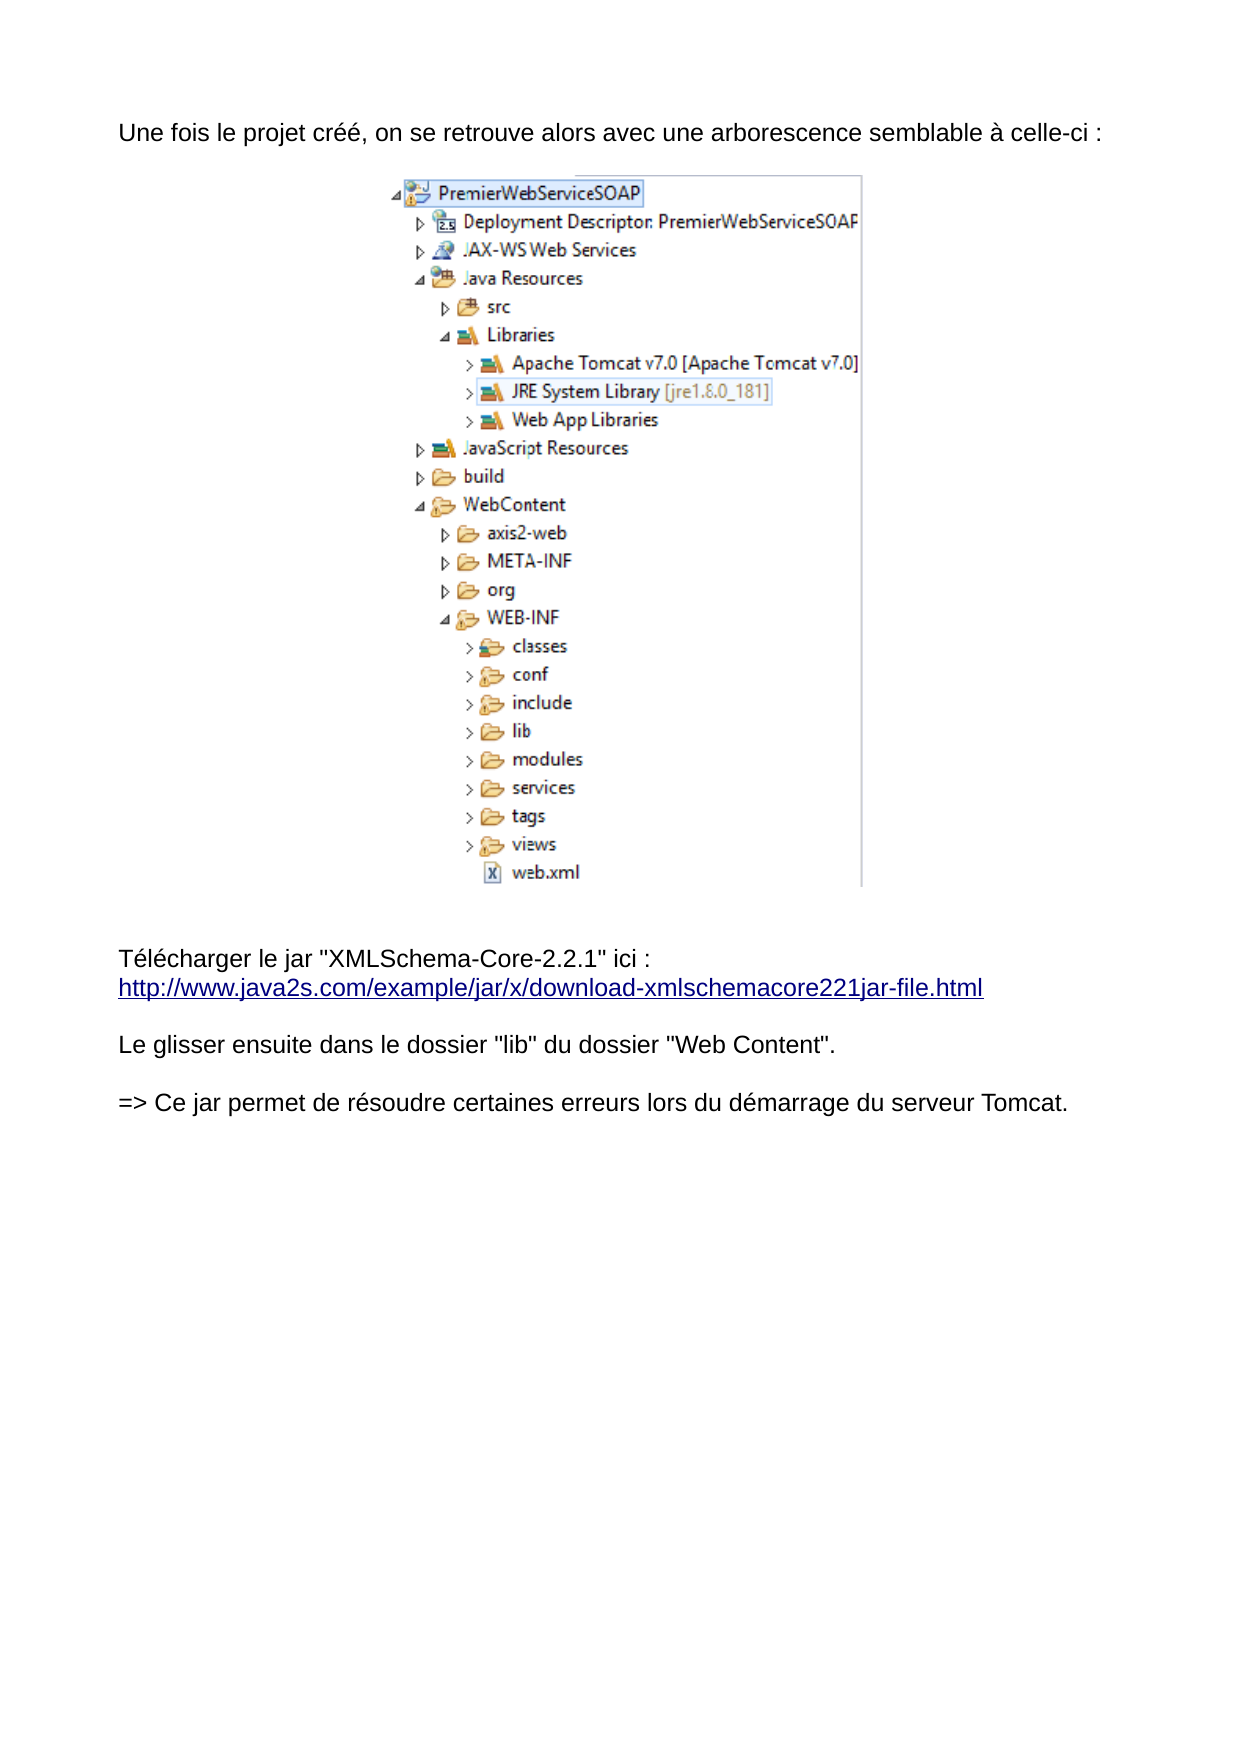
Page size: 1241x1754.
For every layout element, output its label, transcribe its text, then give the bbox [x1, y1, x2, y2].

text Télécharger le jar "XMLSchema-Core-2.2.1" ici : http://www.java2s.com/example/jar/x/download-xmlschemacore221jar-file.html [118, 944, 1122, 1002]
text => Ce jar permet de résoudre certaines erreurs lors du démarrage du serveur Tomcat. [118, 1088, 1122, 1117]
text Une fois le projet créé, on se retrouve alors avec une arborescence semblable à celle-ci : [118, 118, 1122, 147]
text Le glisser ensuite dans le dossier "lib" du dossier "Web Content". [118, 1030, 1122, 1059]
